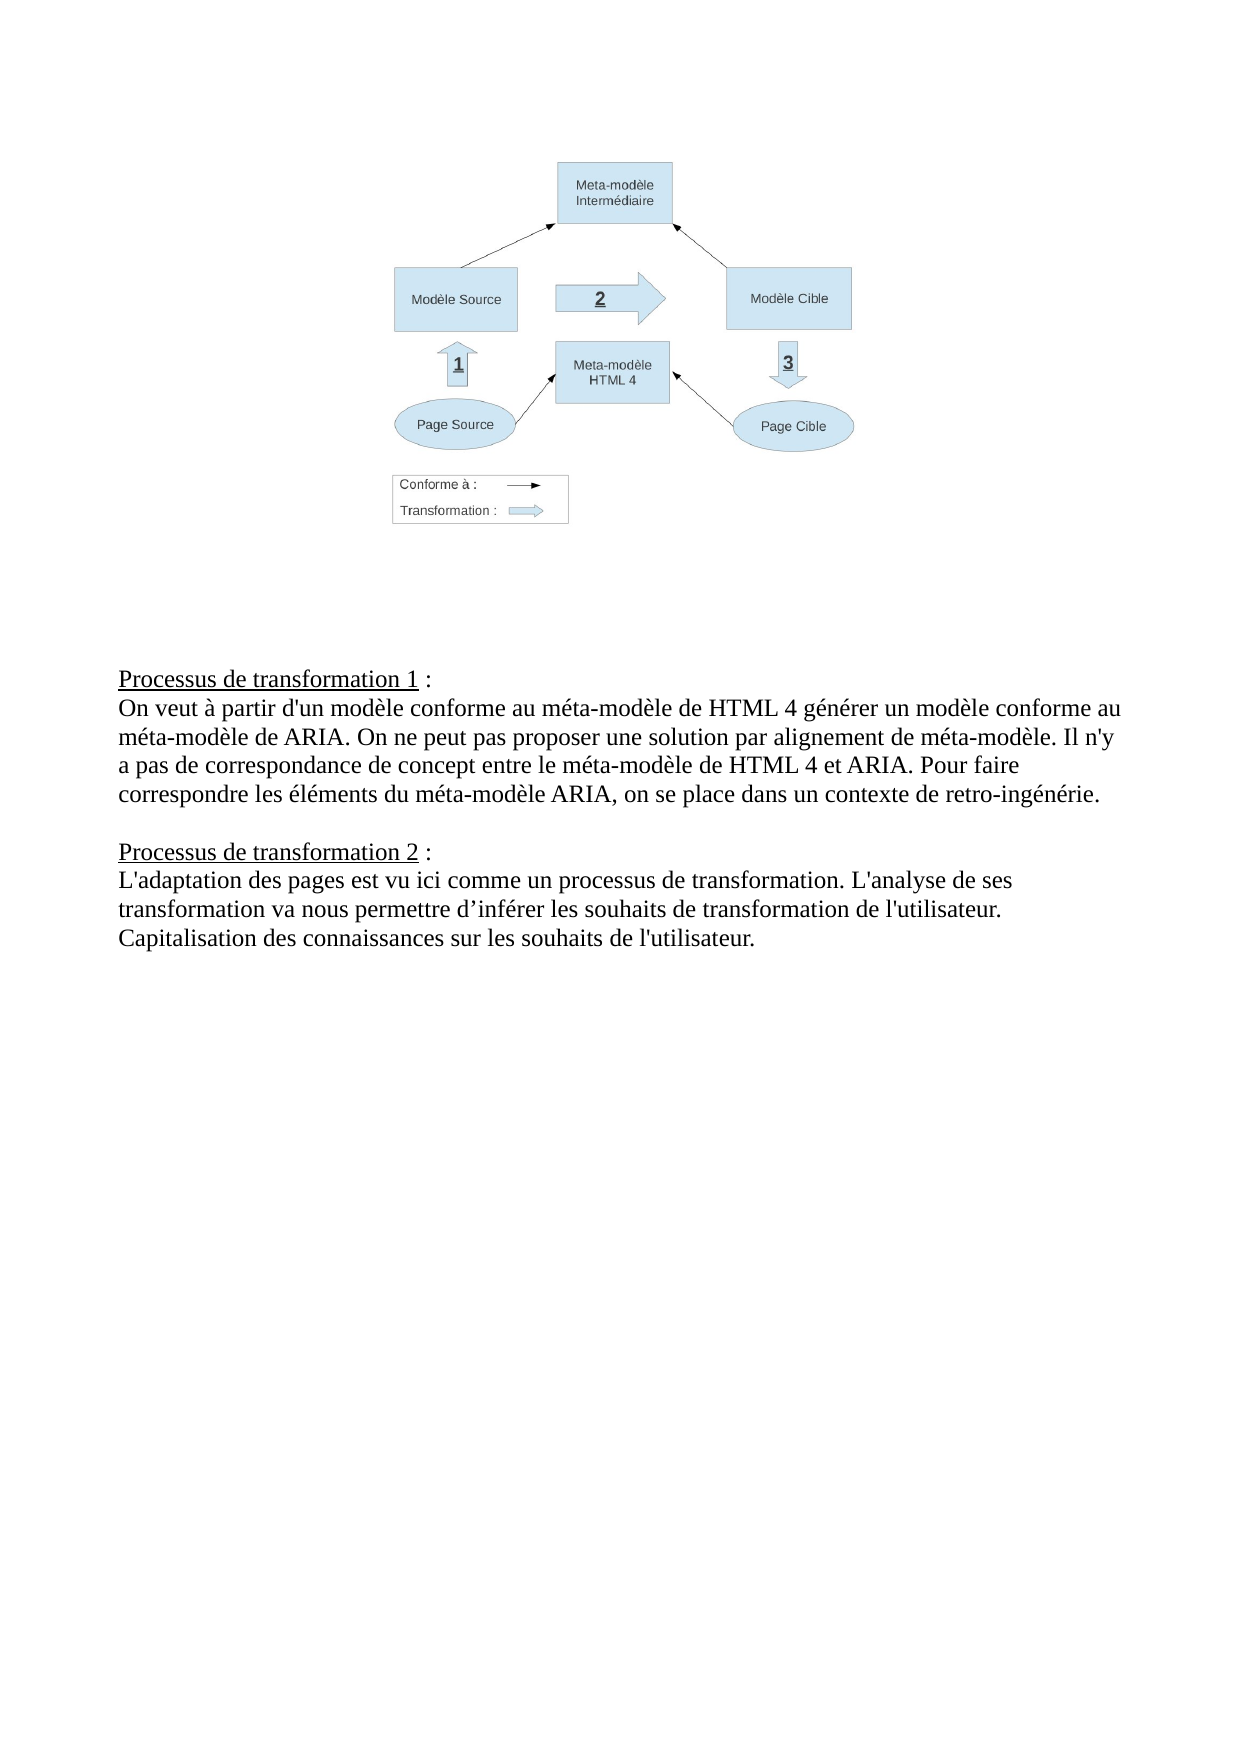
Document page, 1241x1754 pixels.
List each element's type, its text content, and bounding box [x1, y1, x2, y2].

text On veut à partir d'un modèle conforme au méta-modèle de HTML 4 générer un modèle conforme au méta-modèle de ARIA. On ne peut pas proposer une solution par alignement de méta-modèle. Il n'y a pas de correspondance de concept entre le méta-modèle de HTML 4 et ARIA. Pour faire correspondre les éléments du méta-modèle ARIA, on se place dans un contexte de retro-ingénérie. [118, 693, 1122, 808]
text Processus de transformation 1 : [118, 664, 1122, 693]
text Processus de transformation 2 : [118, 837, 1122, 866]
picture [366, 118, 874, 561]
text L'adaptation des pages est vu ici comme un processus de transformation. L'analyse de ses transformation va nous permettre d’inférer les souhaits de transformation de l'utilisateur. Capitalisation des connaissances sur les souhaits de l'utilisateur. [118, 866, 1122, 952]
